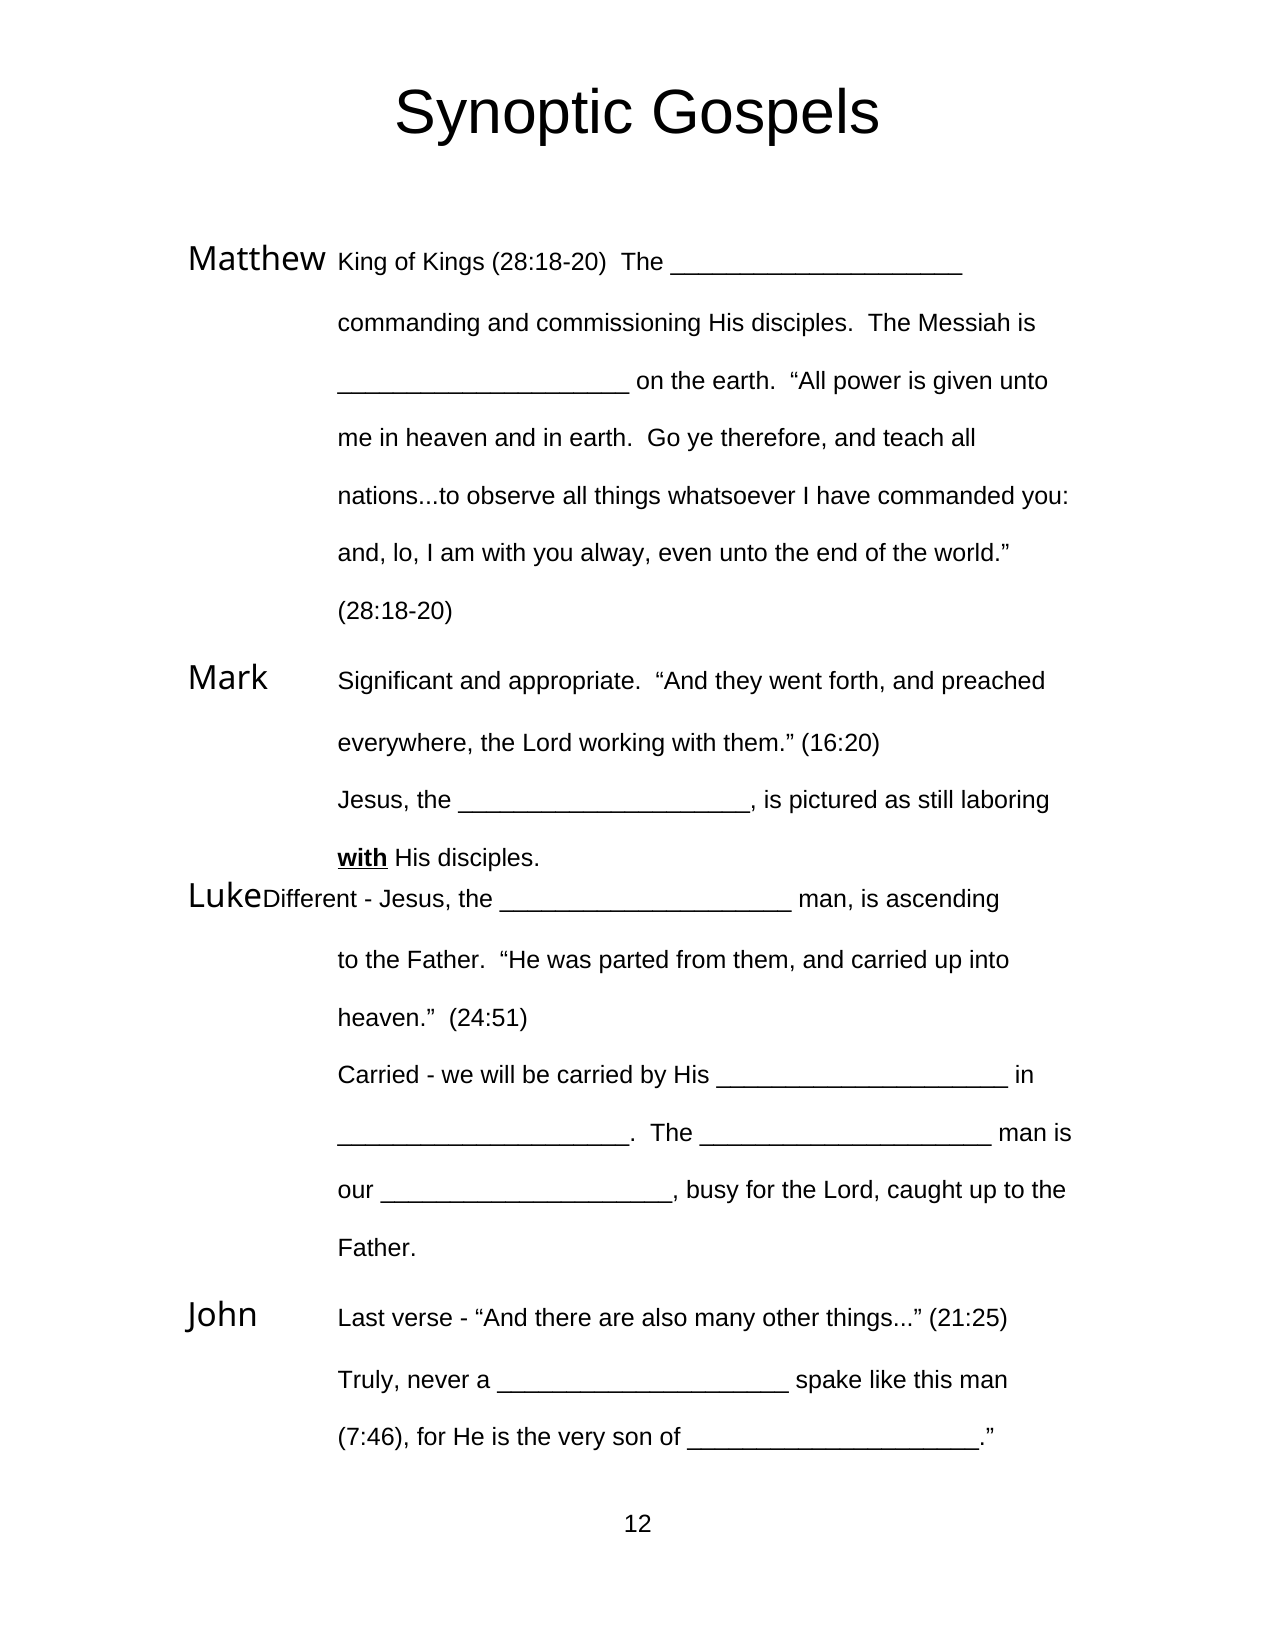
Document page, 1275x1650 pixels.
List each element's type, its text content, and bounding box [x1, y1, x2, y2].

text with His disciples. [187, 843, 1087, 871]
text (28:18-20) [187, 596, 1087, 625]
text Luke Different - Jesus, the _____________________ man, is ascending [187, 871, 1087, 917]
text (7:46), for He is the very son of _____________________.” [187, 1422, 1087, 1451]
text everywhere, the Lord working with them.” (16:20) [187, 728, 1087, 756]
text heaven.” (24:51) [187, 1003, 1087, 1032]
text Jesus, the _____________________, is pictured as still laboring [187, 785, 1087, 814]
text Matthew King of Kings (28:18-20) The _____________________ [187, 234, 1087, 280]
text Father. [187, 1233, 1087, 1262]
text me in heaven and in earth. Go ye therefore, and teach all [187, 423, 1087, 452]
text _____________________ on the earth. “All power is given unto [187, 366, 1087, 395]
text to the Father. “He was parted from them, and carried up into [187, 946, 1087, 974]
text _____________________. The _____________________ man is [187, 1118, 1087, 1147]
text Carried - we will be carried by His _____________________ in [187, 1061, 1087, 1089]
text our _____________________, busy for the Lord, caught up to the [187, 1176, 1087, 1204]
text Truly, never a _____________________ spake like this man [187, 1365, 1087, 1393]
text nations...to observe all things whatsoever I have commanded you: [187, 481, 1087, 510]
text John Last verse - “And there are also many other things...” (21:25) [187, 1291, 1087, 1336]
text Mark Significant and appropriate. “And they went forth, and preached [187, 653, 1087, 699]
text commanding and commissioning His disciples. The Messiah is [187, 308, 1087, 337]
text and, lo, I am with you alway, even unto the end of the world.” [187, 538, 1087, 567]
